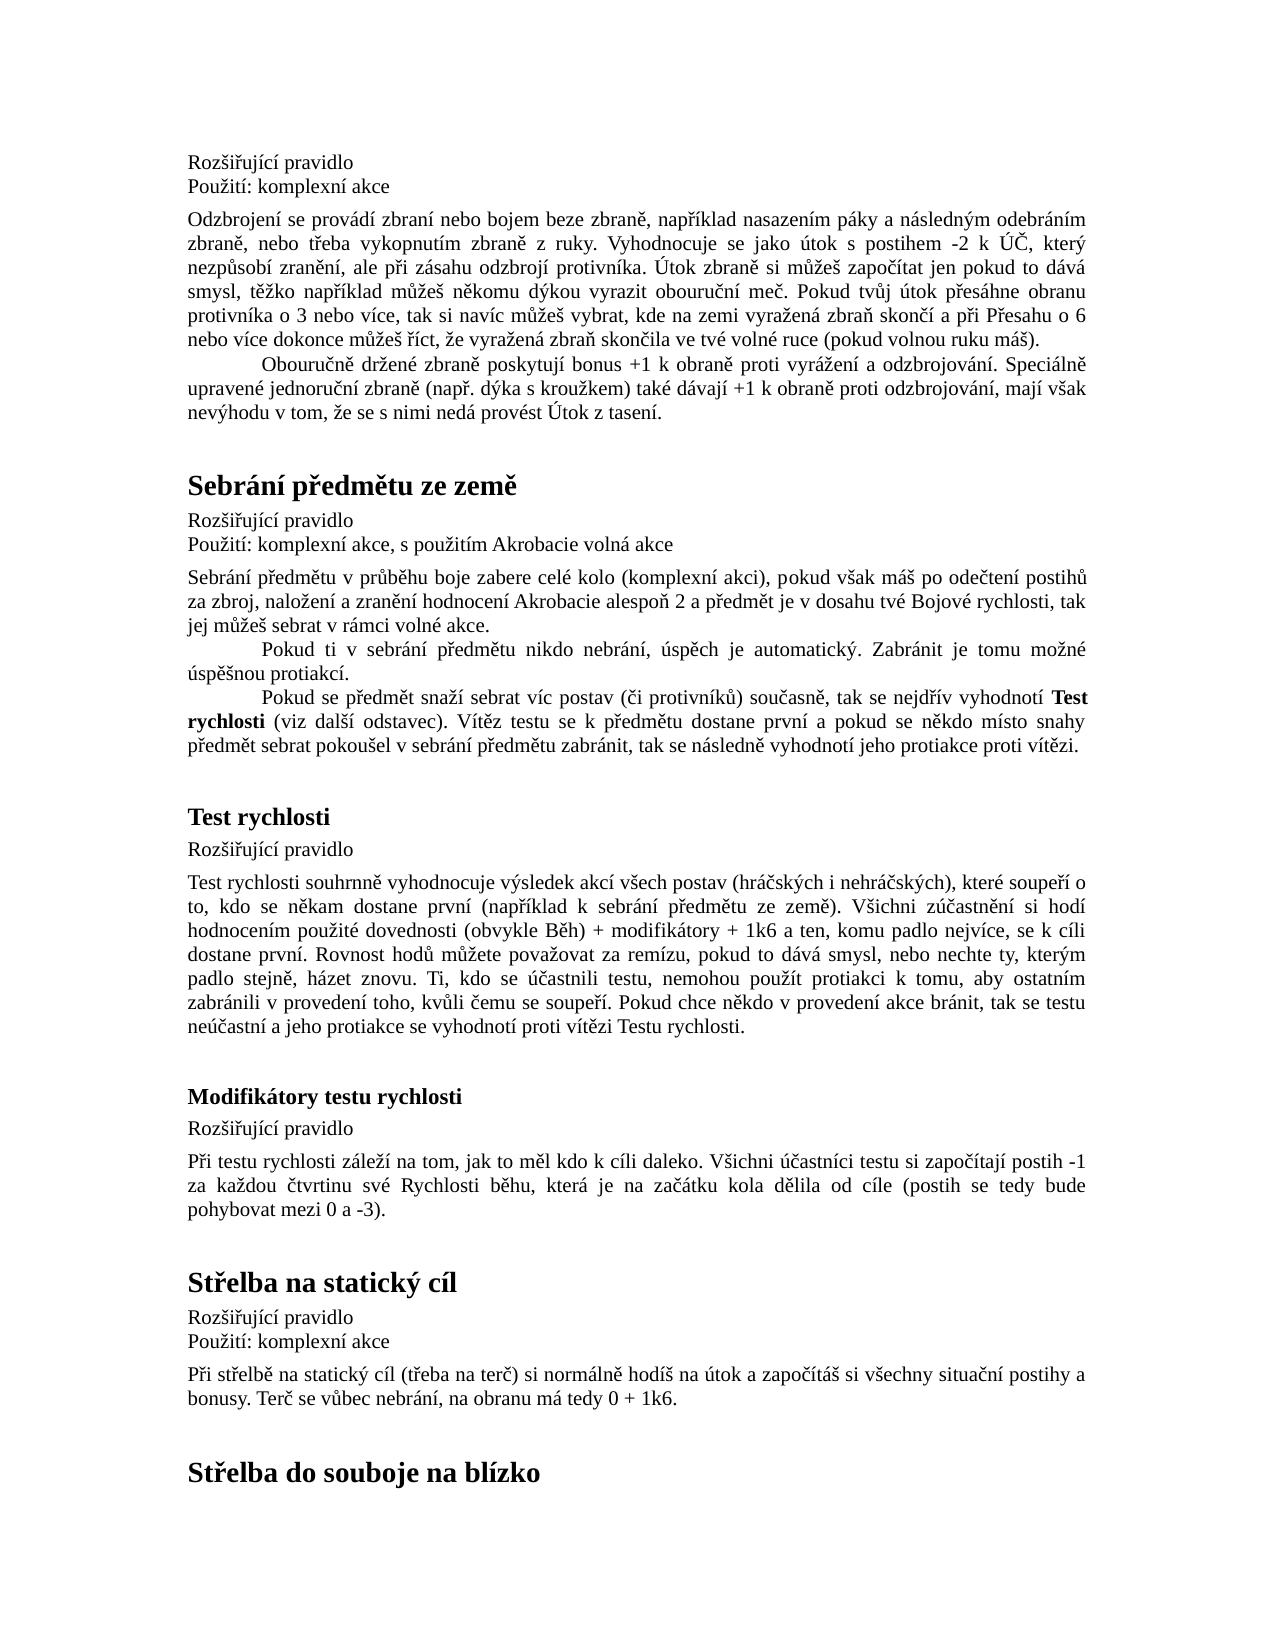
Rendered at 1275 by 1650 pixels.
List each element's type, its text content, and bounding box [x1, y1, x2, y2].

text Rozšiřující pravidlo [187, 837, 1087, 861]
subtitle Střelba na statický cíl [187, 1266, 1087, 1299]
text Rozšiřující pravidlo [187, 1116, 1087, 1139]
text Rozšiřující pravidlo Použití: komplexní akce [187, 1305, 1087, 1353]
text Rozšiřující pravidlo Použití: komplexní akce [187, 150, 1087, 198]
text Rozšiřující pravidlo Použití: komplexní akce, s použitím Akrobacie volná akce [187, 508, 1087, 556]
subtitle Test rychlosti [187, 802, 1087, 831]
text Sebrání předmětu v průběhu boje zabere celé kolo (komplexní akci), pokud však máš po odečtení postihů za zbroj, naložení a zranění hodnocení Akrobacie alespoň 2 a předmět je v dosahu tvé Bojové rychlosti, tak jej můžeš sebrat v rámci volné akce. Pokud ti v sebrání předmětu nikdo nebrání, úspěch je automatický. Zabránit je tomu možné úspěšnou protiakcí. Pokud se předmět snaží sebrat víc postav (či protivníků) současně, tak se nejdřív vyhodnotí Test rychlosti (viz další odstavec). Vítěz testu se k předmětu dostane první a pokud se někdo místo snahy předmět sebrat pokoušel v sebrání předmětu zabránit, tak se následně vyhodnotí jeho protiakce proti vítězi. [187, 565, 1087, 757]
subtitle Střelba do souboje na blízko [187, 1455, 1087, 1488]
text Při testu rychlosti záleží na tom, jak to měl kdo k cíli daleko. Všichni účastníci testu si započítají postih -1 za každou čtvrtinu své Rychlosti běhu, která je na začátku kola dělila od cíle (postih se tedy bude pohybovat mezi 0 a -3). [187, 1148, 1087, 1221]
text Odzbrojení se provádí zbraní nebo bojem beze zbraně, například nasazením páky a následným odebráním zbraně, nebo třeba vykopnutím zbraně z ruky. Vyhodnocuje se jako útok s postihem -2 k ÚČ, který nezpůsobí zranění, ale při zásahu odzbrojí protivníka. Útok zbraně si můžeš započítat jen pokud to dává smysl, těžko například můžeš někomu dýkou vyrazit obouruční meč. Pokud tvůj útok přesáhne obranu protivníka o 3 nebo více, tak si navíc můžeš vybrat, kde na zemi vyražená zbraň skončí a při Přesahu o 6 nebo více dokonce můžeš říct, že vyražená zbraň skončila ve tvé volné ruce (pokud volnou ruku máš). Obouručně držené zbraně poskytují bonus +1 k obraně proti vyrážení a odzbrojování. Speciálně upravené jednoruční zbraně (např. dýka s kroužkem) také dávají +1 k obraně proti odzbrojování, mají však nevýhodu v tom, že se s nimi nedá provést Útok z tasení. [187, 207, 1087, 424]
subtitle Modifikátory testu rychlosti [187, 1083, 1087, 1109]
text Při střelbě na statický cíl (třeba na terč) si normálně hodíš na útok a započítáš si všechny situační postihy a bonusy. Terč se vůbec nebrání, na obranu má tedy 0 + 1k6. [187, 1362, 1087, 1410]
subtitle Sebrání předmětu ze země [187, 468, 1087, 502]
text Test rychlosti souhrnně vyhodnocuje výsledek akcí všech postav (hráčských i nehráčských), které soupeří o to, kdo se někam dostane první (například k sebrání předmětu ze země). Všichni zúčastnění si hodí hodnocením použité dovednosti (obvykle Běh) + modifikátory + 1k6 a ten, komu padlo nejvíce, se k cíli dostane první. Rovnost hodů můžete považovat za remízu, pokud to dává smysl, nebo nechte ty, kterým padlo stejně, házet znovu. Ti, kdo se účastnili testu, nemohou použít protiakci k tomu, aby ostatním zabránili v provedení toho, kvůli čemu se soupeří. Pokud chce někdo v provedení akce bránit, tak se testu neúčastní a jeho protiakce se vyhodnotí proti vítězi Testu rychlosti. [187, 870, 1087, 1038]
